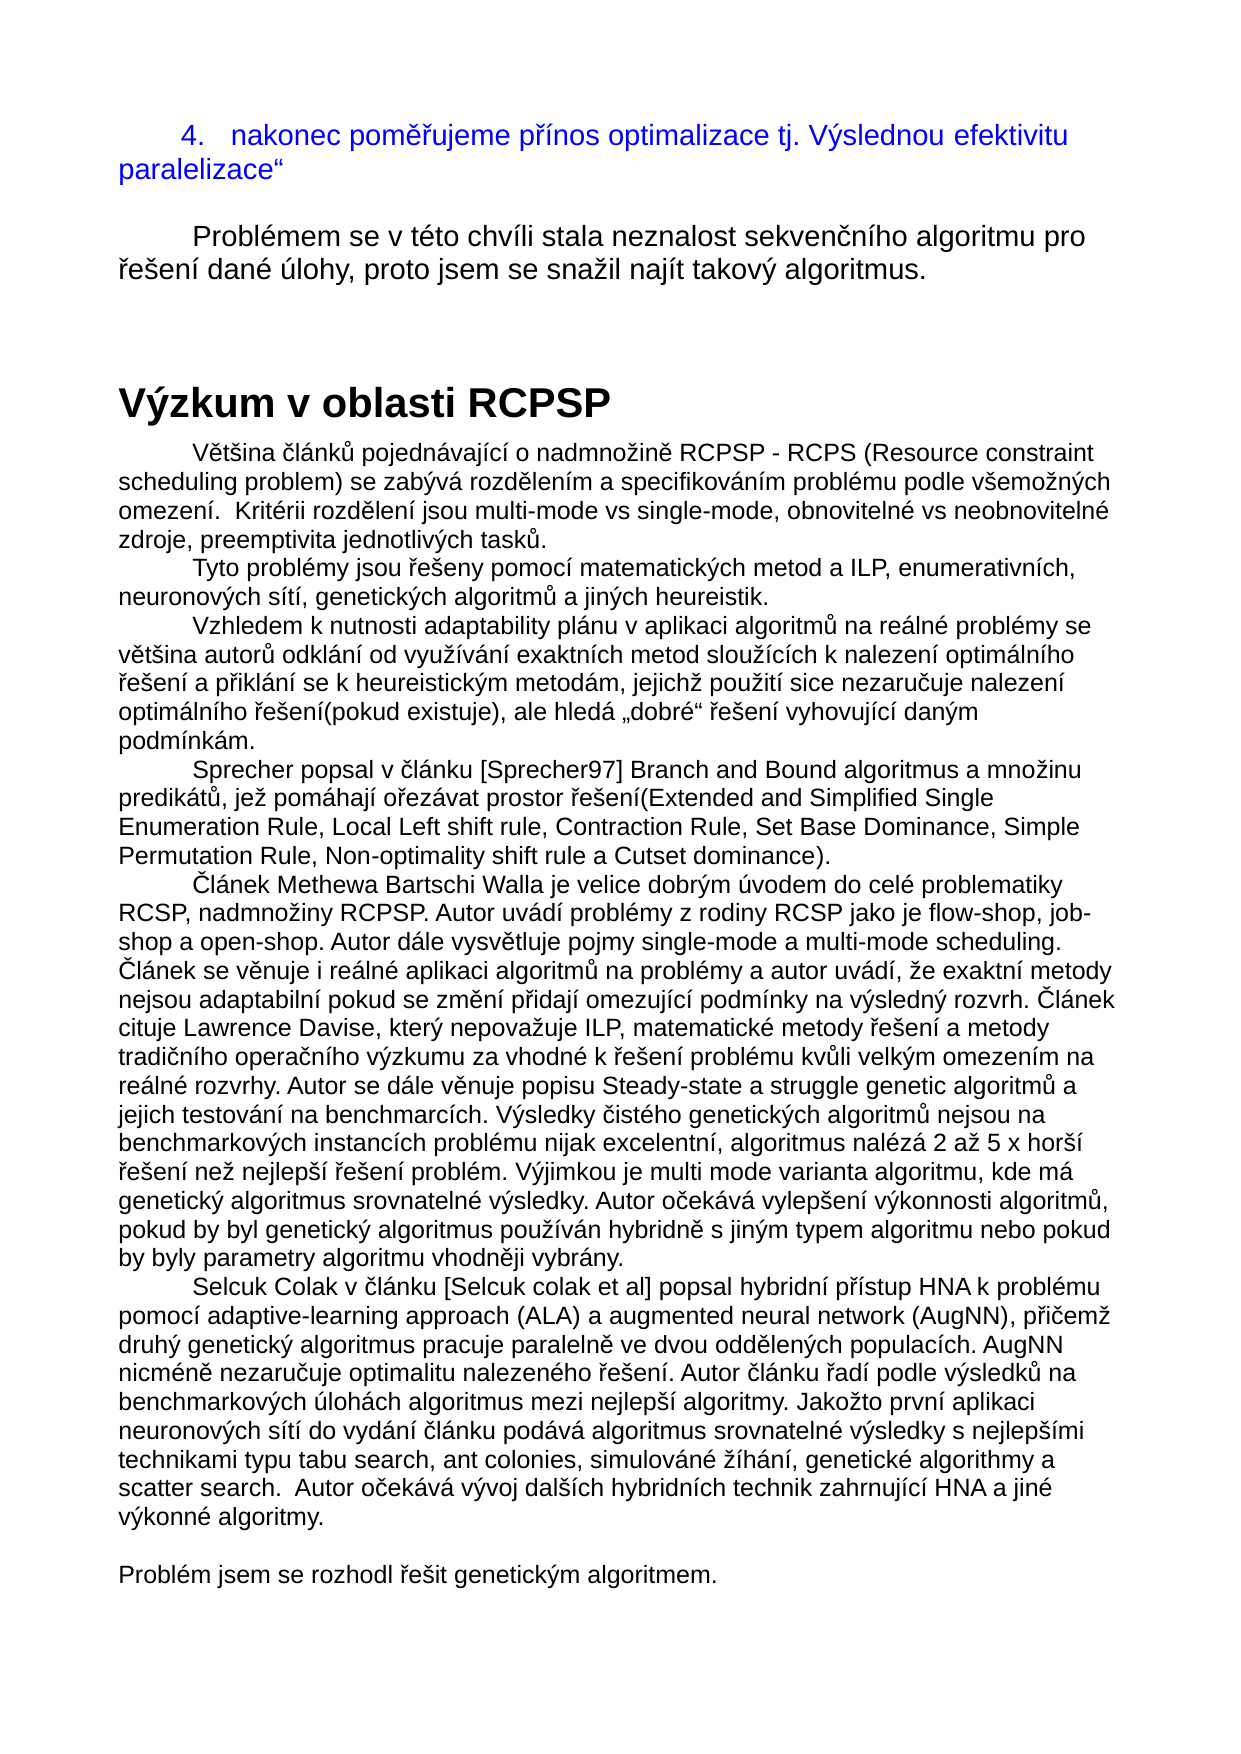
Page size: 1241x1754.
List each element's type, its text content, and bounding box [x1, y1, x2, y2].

text Sprecher popsal v článku [Sprecher97] Branch and Bound algoritmus a množinu predikátů, jež pomáhají ořezávat prostor řešení(Extended and Simplified Single Enumeration Rule, Local Left shift rule, Contraction Rule, Set Base Dominance, Simple Permutation Rule, Non-optimality shift rule a Cutset dominance). [118, 754, 1122, 869]
text Problém jsem se rozhodl řešit genetickým algoritmem. [118, 1559, 1122, 1588]
text Problémem se v této chvíli stala neznalost sekvenčního algoritmu pro řešení dané úlohy, proto jsem se snažil najít takový algoritmus. [118, 219, 1122, 286]
text Většina článků pojednávající o nadmnožině RCPSP - RCPS (Resource constraint scheduling problem) se zabývá rozdělením a specifikováním problému podle všemožných omezení. Kritérii rozdělení jsou multi-mode vs single-mode, obnovitelné vs neobnovitelné zdroje, preemptivita jednotlivých tasků. [118, 438, 1122, 553]
text Článek Methewa Bartschi Walla je velice dobrým úvodem do celé problematiky RCSP, nadmnožiny RCPSP. Autor uvádí problémy z rodiny RCSP jako je flow-shop, job-shop a open-shop. Autor dále vysvětluje pojmy single-mode a multi-mode scheduling. Článek se věnuje i reálné aplikaci algoritmů na problémy a autor uvádí, že exaktní metody nejsou adaptabilní pokud se změní přidají omezující podmínky na výsledný rozvrh. Článek cituje Lawrence Davise, který nepovažuje ILP, matematické metody řešení a metody tradičního operačního výzkumu za vhodné k řešení problému kvůli velkým omezením na reálné rozvrhy. Autor se dále věnuje popisu Steady-state a struggle genetic algoritmů a jejich testování na benchmarcích. Výsledky čistého genetických algoritmů nejsou na benchmarkových instancích problému nijak excelentní, algoritmus nalézá 2 až 5 x horší řešení než nejlepší řešení problém. Výjimkou je multi mode varianta algoritmu, kde má genetický algoritmus srovnatelné výsledky. Autor očekává vylepšení výkonnosti algoritmů, pokud by byl genetický algoritmus používán hybridně s jiným typem algoritmu nebo pokud by byly parametry algoritmu vhodněji vybrány. [118, 869, 1122, 1272]
text Tyto problémy jsou řešeny pomocí matematických metod a ILP, enumerativních, neuronových sítí, genetických algoritmů a jiných heureistik. [118, 553, 1122, 611]
subtitle Výzkum v oblasti RCPSP [118, 378, 1122, 426]
text Selcuk Colak v článku [Selcuk colak et al] popsal hybridní přístup HNA k problému pomocí adaptive-learning approach (ALA) a augmented neural network (AugNN), přičemž druhý genetický algoritmus pracuje paralelně ve dvou oddělených populacích. AugNN nicméně nezaručuje optimalitu nalezeného řešení. Autor článku řadí podle výsledků na benchmarkových úlohách algoritmus mezi nejlepší algoritmy. Jakožto první aplikaci neuronových sítí do vydání článku podává algoritmus srovnatelné výsledky s nejlepšími technikami typu tabu search, ant colonies, simulováné žíhání, genetické algorithmy a scatter search. Autor očekává vývoj dalších hybridních technik zahrnující HNA a jiné výkonné algoritmy. [118, 1272, 1122, 1531]
list nakonec poměřujeme přínos optimalizace tj. Výslednou efektivitu paralelizace“ [118, 118, 1122, 185]
text Vzhledem k nutnosti adaptability plánu v aplikaci algoritmů na reálné problémy se většina autorů odklání od využívání exaktních metod sloužících k nalezení optimálního řešení a přiklání se k heureistickým metodám, jejichž použití sice nezaručuje nalezení optimálního řešení(pokud existuje), ale hledá „dobré“ řešení vyhovující daným podmínkám. [118, 611, 1122, 754]
